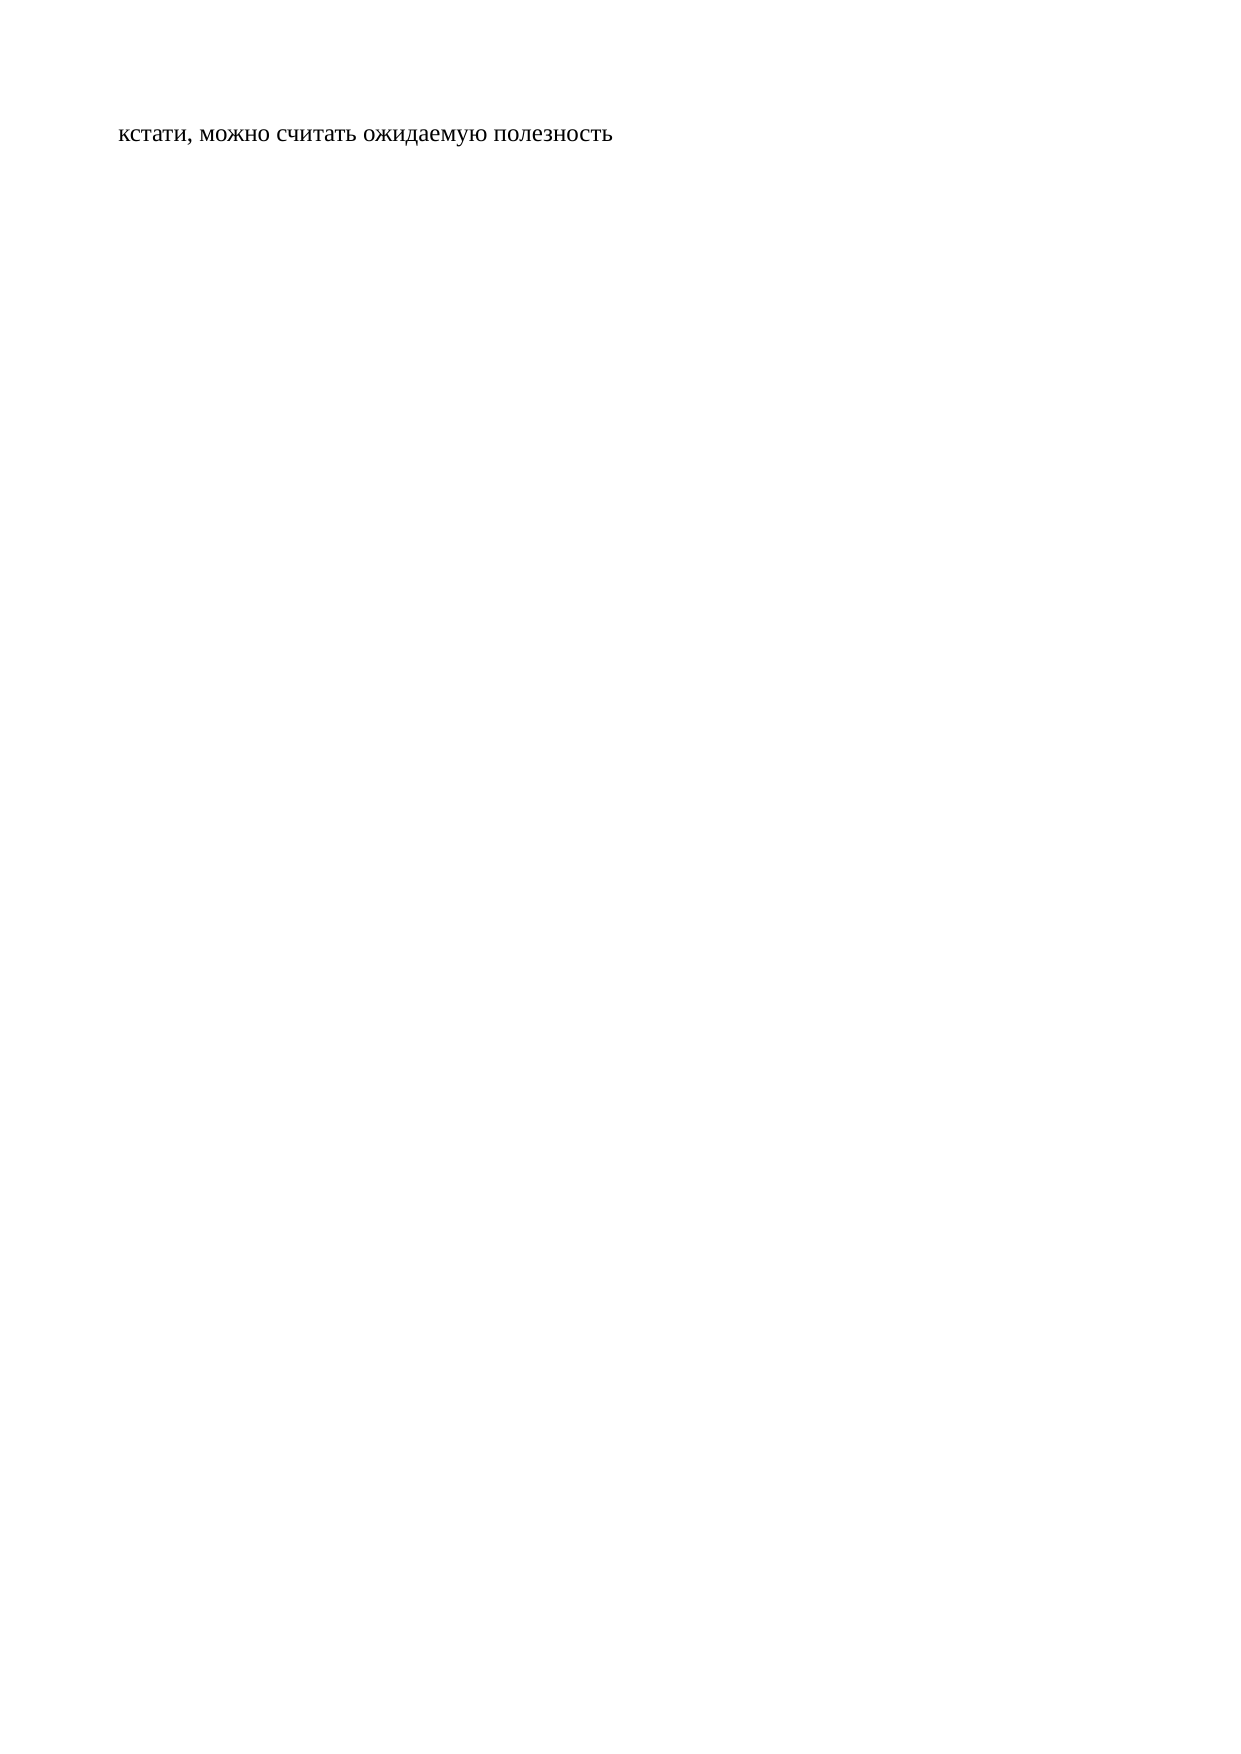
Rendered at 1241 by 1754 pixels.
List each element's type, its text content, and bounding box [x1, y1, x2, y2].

text кстати, можно считать ожидаемую полезность [118, 118, 1122, 147]
